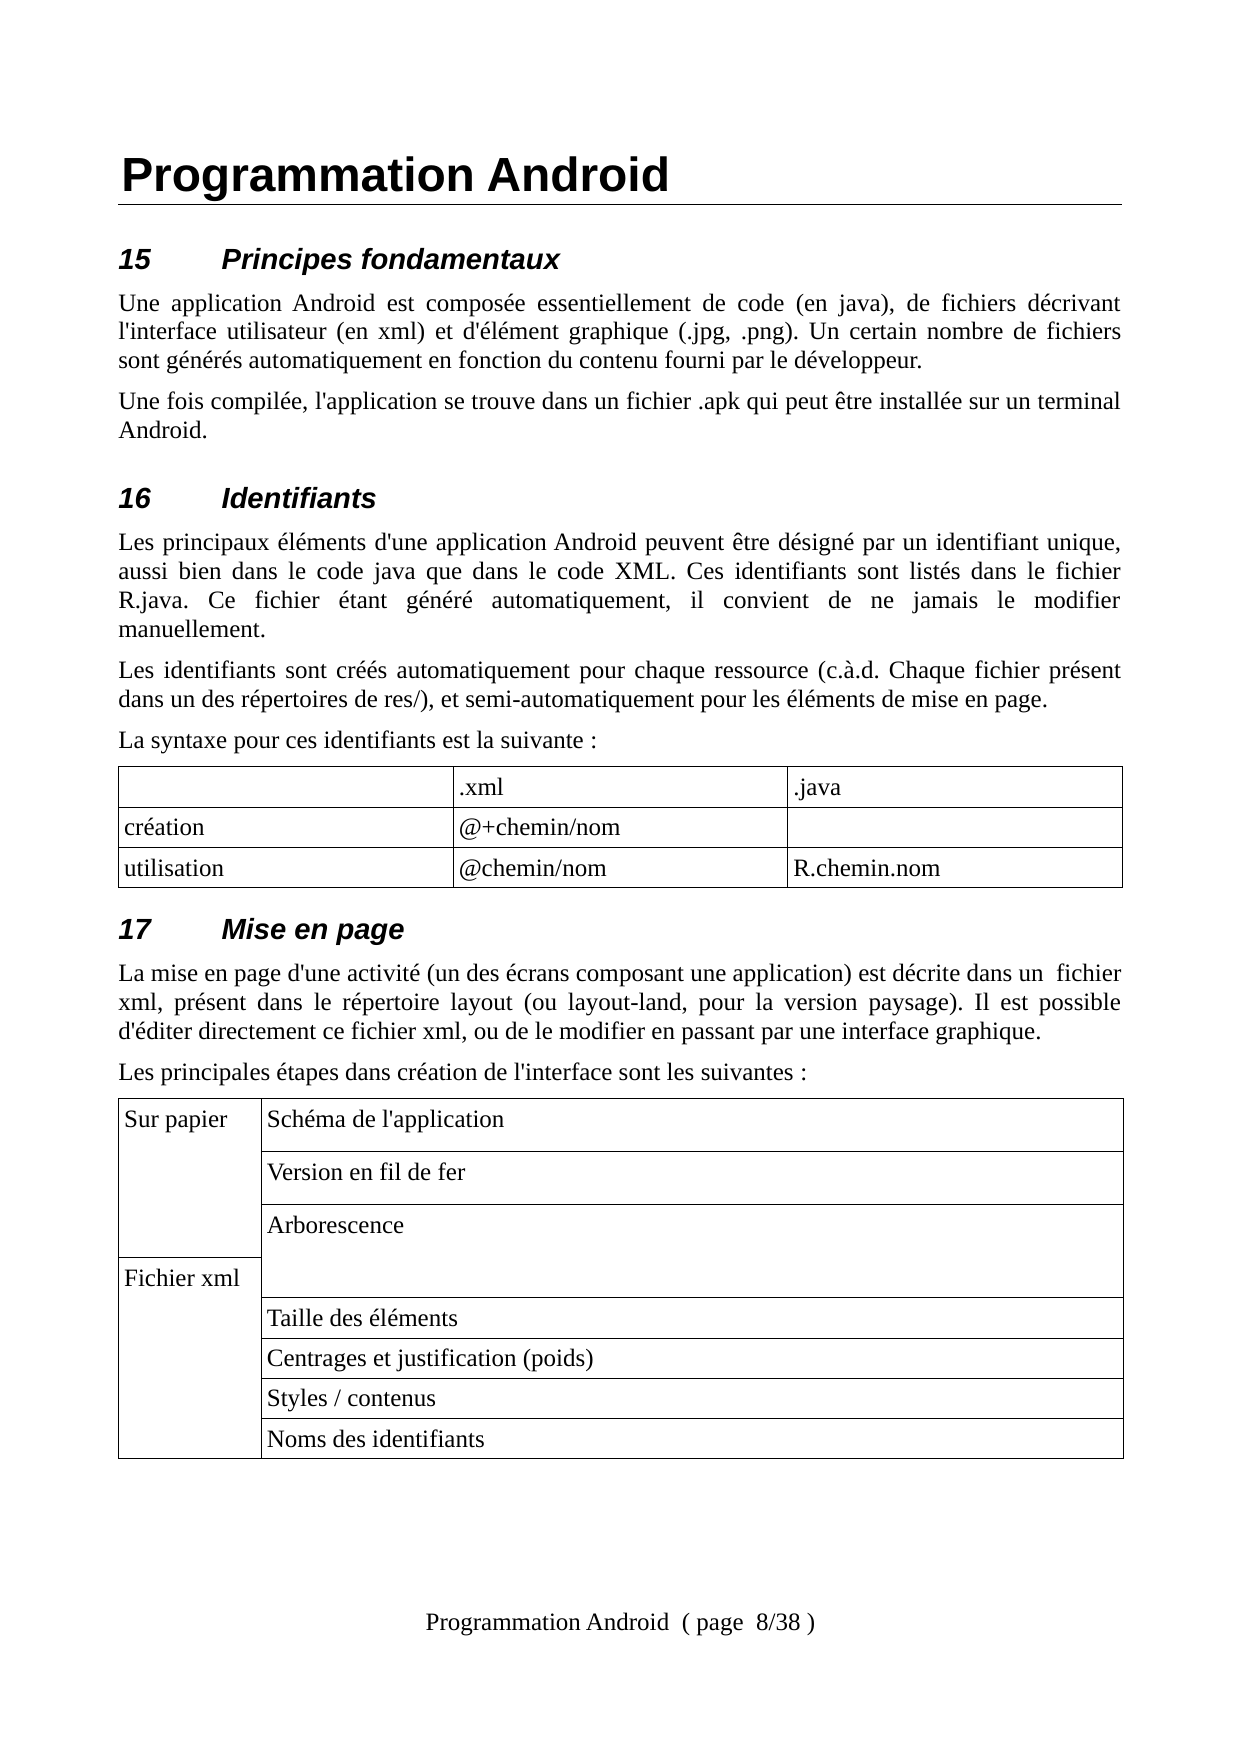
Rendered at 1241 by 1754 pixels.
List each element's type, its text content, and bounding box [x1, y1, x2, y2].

text La syntaxe pour ces identifiants est la suivante : [118, 725, 1122, 754]
table_header .java [788, 767, 1122, 807]
table_cell Noms des identifiants [262, 1419, 1123, 1458]
table_cell @+chemin/nom [454, 808, 787, 847]
table_header Sur papier [119, 1099, 261, 1257]
table_header Schéma de l'application [262, 1099, 1123, 1151]
subtitle Programmation Android [118, 143, 1122, 204]
text Les principales étapes dans création de l'interface sont les suivantes : [118, 1057, 1122, 1086]
subtitle Mise en page [118, 912, 1122, 946]
text Les principaux éléments d'une application Android peuvent être désigné par un identifiant unique, aussi bien dans le code java que dans le code XML. Ces identifiants sont listés dans le fichier R.java. Ce fichier étant généré automatiquement, il convient de ne jamais le modifier manuellement. [118, 527, 1122, 642]
text Les identifiants sont créés automatiquement pour chaque ressource (c.à.d. Chaque fichier présent dans un des répertoires de res/), et semi-automatiquement pour les éléments de mise en page. [118, 655, 1122, 712]
table_cell Styles / contenus [262, 1379, 1123, 1418]
text La mise en page d'une activité (un des écrans composant une application) est décrite dans un fichier xml, présent dans le répertoire layout (ou layout-land, pour la version paysage). Il est possible d'éditer directement ce fichier xml, ou de le modifier en passant par une interface graphique. [118, 958, 1122, 1044]
table_cell Arborescence [262, 1205, 1123, 1257]
table_cell [262, 1257, 1123, 1297]
table_cell utilisation [119, 848, 453, 887]
subtitle Identifiants [118, 481, 1122, 515]
text Une application Android est composée essentiellement de code (en java), de fichiers décrivant l'interface utilisateur (en xml) et d'élément graphique (.jpg, .png). Un certain nombre de fichiers sont générés automatiquement en fonction du contenu fourni par le développeur. [118, 288, 1122, 374]
table_cell Taille des éléments [262, 1298, 1123, 1337]
table_cell création [119, 808, 453, 847]
table_cell @chemin/nom [454, 848, 787, 887]
table_header [119, 767, 453, 807]
table_cell Centrages et justification (poids) [262, 1339, 1123, 1378]
table_cell R.chemin.nom [788, 848, 1122, 887]
table_header .xml [454, 767, 787, 807]
table_cell Version en fil de fer [262, 1152, 1123, 1204]
table_cell Fichier xml [119, 1258, 261, 1458]
text Une fois compilée, l'application se trouve dans un fichier .apk qui peut être installée sur un terminal Android. [118, 386, 1122, 444]
subtitle Principes fondamentaux [118, 242, 1122, 275]
table_cell [788, 808, 1122, 847]
